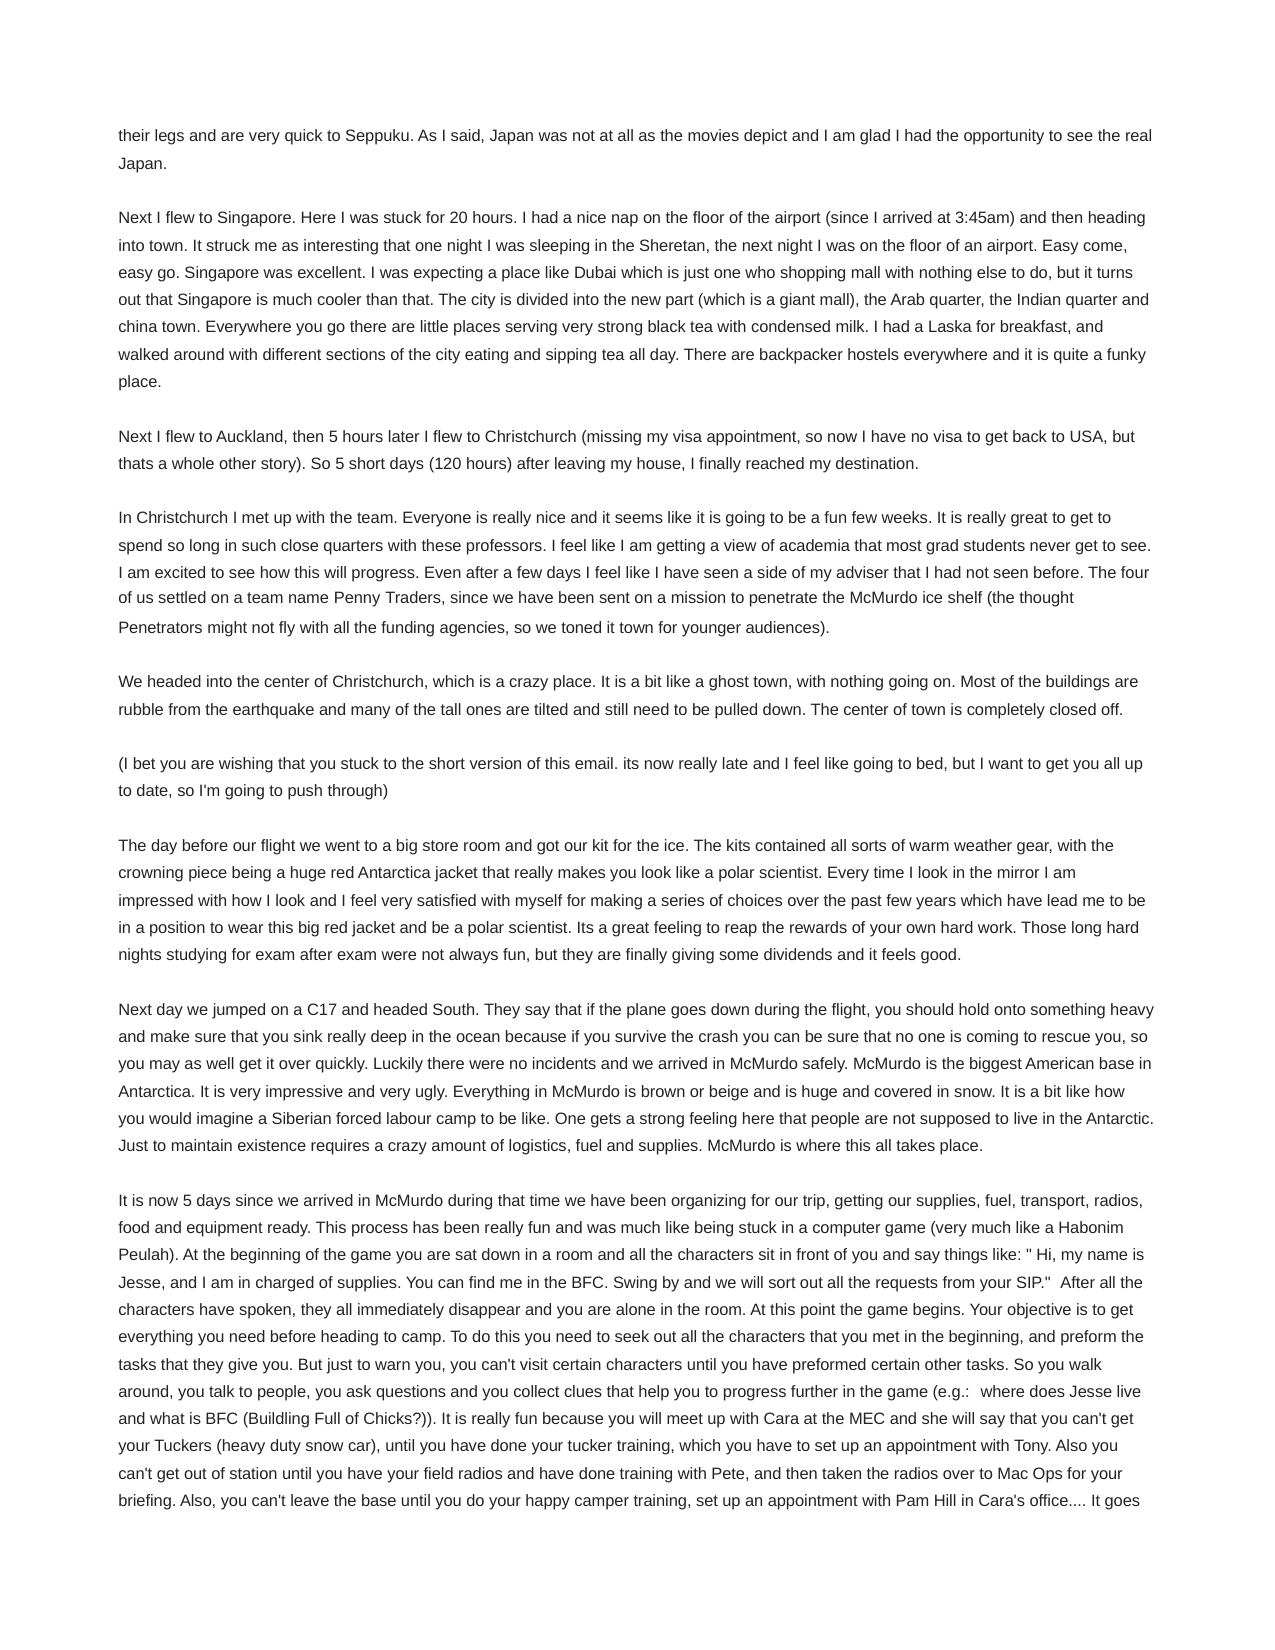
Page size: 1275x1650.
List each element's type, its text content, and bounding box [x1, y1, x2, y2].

text their legs and are very quick to Seppuku. As I said, Japan was not at all as the movies depict and I am glad I had the opportunity to see the real Japan. Next I flew to Singapore. Here I was stuck for 20 hours. I had a nice nap on the floor of the airport (since I arrived at 3:45am) and then heading into town. It struck me as interesting that one night I was sleeping in the Sheretan, the next night I was on the floor of an airport. Easy come, easy go. Singapore was excellent. I was expecting a place like Dubai which is just one who shopping mall with nothing else to do, but it turns out that Singapore is much cooler than that. The city is divided into the new part (which is a giant mall), the Arab quarter, the Indian quarter and china town. Everywhere you go there are little places serving very strong black tea with condensed milk. I had a Laska for breakfast, and walked around with different sections of the city eating and sipping tea all day. There are backpacker hostels everywhere and it is quite a funky place. Next I flew to Auckland, then 5 hours later I flew to Christchurch (missing my visa appointment, so now I have no visa to get back to USA, but thats a whole other story). So 5 short days (120 hours) after leaving my house, I finally reached my destination. In Christchurch I met up with the team. Everyone is really nice and it seems like it is going to be a fun few weeks. It is really great to get to spend so long in such close quarters with these professors. I feel like I am getting a view of academia that most grad students never get to see. I am excited to see how this will progress. Even after a few days I feel like I have seen a side of my adviser that I had not seen before. The four of us settled on a team name Penny Traders, since we have been sent on a mission to penetrate the McMurdo ice shelf (the thought Penetrators might not fly with all the funding agencies, so we toned it town for younger audiences). We headed into the center of Christchurch, which is a crazy place. It is a bit like a ghost town, with nothing going on. Most of the buildings are rubble from the earthquake and many of the tall ones are tilted and still need to be pulled down. The center of town is completely closed off. (I bet you are wishing that you stuck to the short version of this email. its now really late and I feel like going to bed, but I want to get you all up to date, so I'm going to push through) The day before our flight we went to a big store room and got our kit for the ice. The kits contained all sorts of warm weather gear, with the crowning piece being a huge red Antarctica jacket that really makes you look like a polar scientist. Every time I look in the mirror I am impressed with how I look and I feel very satisfied with myself for making a series of choices over the past few years which have lead me to be in a position to wear this big red jacket and be a polar scientist. Its a great feeling to reap the rewards of your own hard work. Those long hard nights studying for exam after exam were not always fun, but they are finally giving some dividends and it feels good. Next day we jumped on a C17 and headed South. They say that if the plane goes down during the flight, you should hold onto something heavy and make sure that you sink really deep in the ocean because if you survive the crash you can be sure that no one is coming to rescue you, so you may as well get it over quickly. Luckily there were no incidents and we arrived in McMurdo safely. McMurdo is the biggest American base in Antarctica. It is very impressive and very ugly. Everything in McMurdo is brown or beige and is huge and covered in snow. It is a bit like how you would imagine a Siberian forced labour camp to be like. One gets a strong feeling here that people are not supposed to live in the Antarctic. Just to maintain existence requires a crazy amount of logistics, fuel and supplies. McMurdo is where this all takes place. It is now 5 days since we arrived in McMurdo during that time we have been organizing for our trip, getting our supplies, fuel, transport, radios, food and equipment ready. This process has been really fun and was much like being stuck in a computer game (very much like a Habonim Peulah). At the beginning of the game you are sat down in a room and all the characters sit in front of you and say things like: " Hi, my name is Jesse, and I am in charged of supplies. You can find me in the BFC. Swing by and we will sort out all the requests from your SIP." After all the characters have spoken, they all immediately disappear and you are alone in the room. At this point the game begins. Your objective is to get everything you need before heading to camp. To do this you need to seek out all the characters that you met in the beginning, and preform the tasks that they give you. But just to warn you, you can't visit certain characters until you have preformed certain other tasks. So you walk around, you talk to people, you ask questions and you collect clues that help you to progress further in the game (e.g.: where does Jesse live and what is BFC (Buildling Full of Chicks?)). It is really fun because you will meet up with Cara at the MEC and she will say that you can't get your Tuckers (heavy duty snow car), until you have done your tucker training, which you have to set up an appointment with Tony. Also you can't get out of station until you have your field radios and have done training with Pete, and then taken the radios over to Mac Ops for your briefing. Also, you can't leave the base until you do your happy camper training, set up an appointment with Pam Hill in Cara's office.... It goes [118, 118, 1157, 1510]
